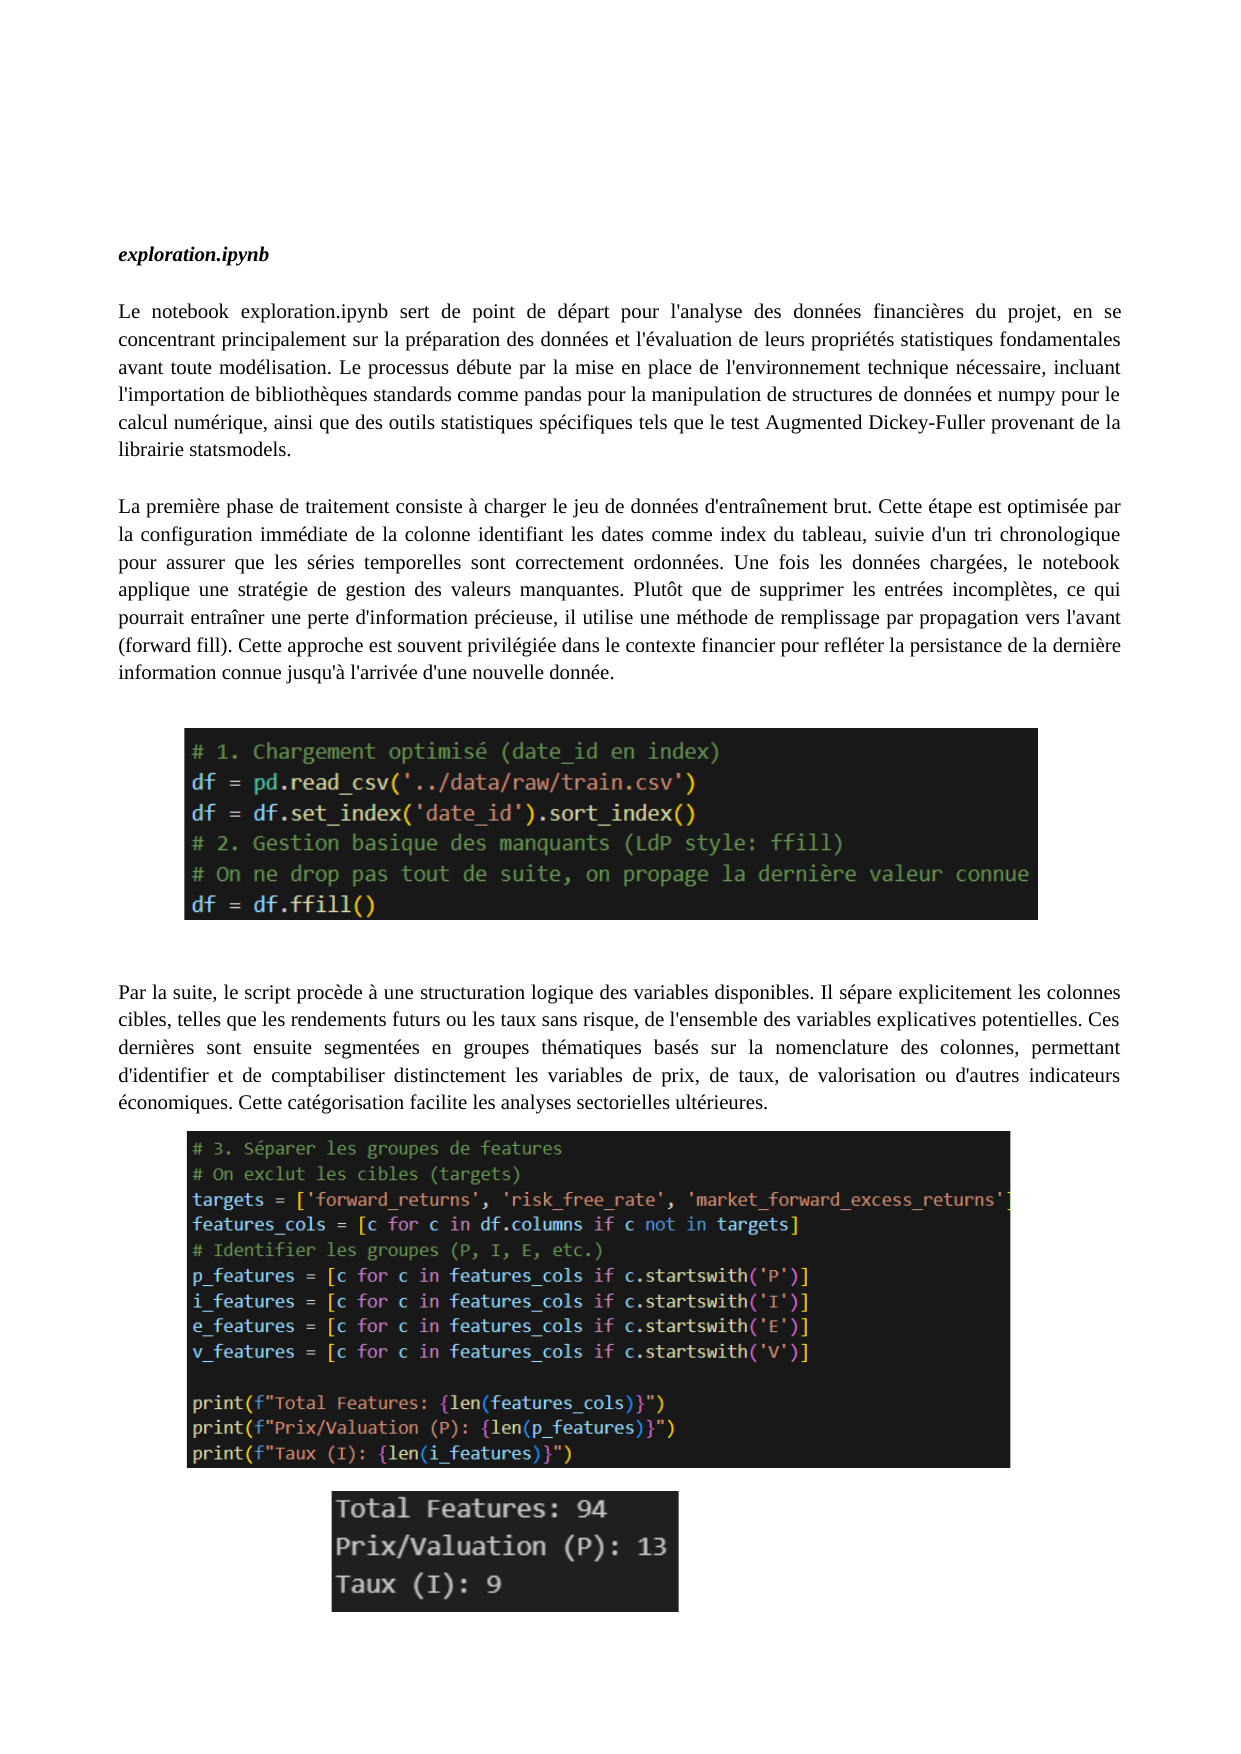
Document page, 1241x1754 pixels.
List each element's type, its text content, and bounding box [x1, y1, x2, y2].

text exploration.ipynb [118, 242, 1122, 266]
text La première phase de traitement consiste à charger le jeu de données d'entraînement brut. Cette étape est optimisée par la configuration immédiate de la colonne identifiant les dates comme index du tableau, suivie d'un tri chronologique pour assurer que les séries temporelles sont correctement ordonnées. Une fois les données chargées, le notebook applique une stratégie de gestion des valeurs manquantes. Plutôt que de supprimer les entrées incomplètes, ce qui pourrait entraîner une perte d'information précieuse, il utilise une méthode de remplissage par propagation vers l'avant (forward fill). Cette approche est souvent privilégiée dans le contexte financier pour refléter la persistance de la dernière information connue jusqu'à l'arrivée d'une nouvelle donnée. [118, 494, 1122, 684]
text Le notebook exploration.ipynb sert de point de départ pour l'analyse des données financières du projet, en se concentrant principalement sur la préparation des données et l'évaluation de leurs propriétés statistiques fondamentales avant toute modélisation. Le processus débute par la mise en place de l'environnement technique nécessaire, incluant l'importation de bibliothèques standards comme pandas pour la manipulation de structures de données et numpy pour le calcul numérique, ainsi que des outils statistiques spécifiques tels que le test Augmented Dickey-Fuller provenant de la librairie statsmodels. [118, 299, 1122, 461]
picture [184, 728, 1038, 920]
picture [186, 1131, 1011, 1468]
text Par la suite, le script procède à une structuration logique des variables disponibles. Il sépare explicitement les colonnes cibles, telles que les rendements futurs ou les taux sans risque, de l'ensemble des variables explicatives potentielles. Ces dernières sont ensuite segmentées en groupes thématiques basés sur la nomenclature des colonnes, permettant d'identifier et de comptabiliser distinctement les variables de prix, de taux, de valorisation ou d'autres indicateurs économiques. Cette catégorisation facilite les analyses sectorielles ultérieures. [118, 980, 1122, 1114]
picture [331, 1491, 679, 1612]
